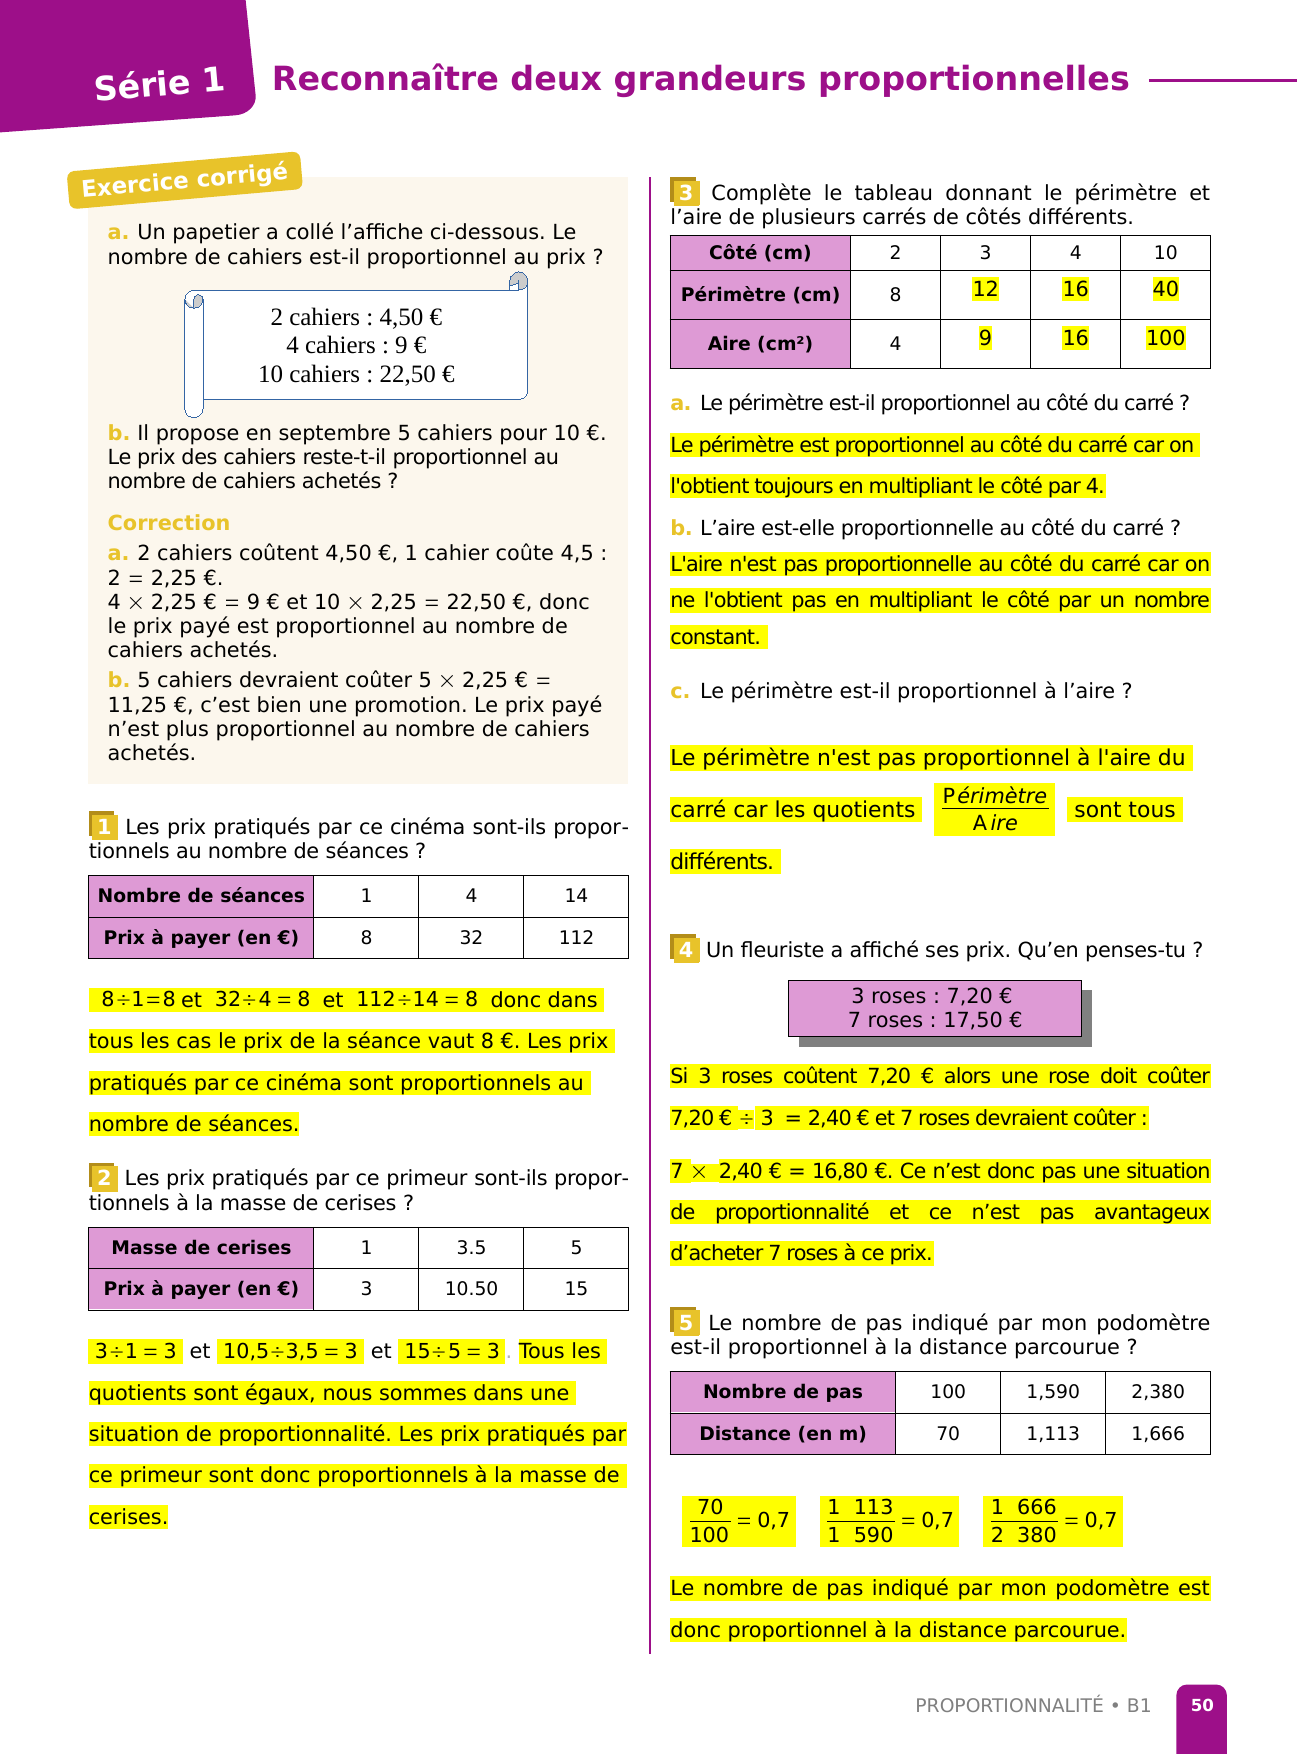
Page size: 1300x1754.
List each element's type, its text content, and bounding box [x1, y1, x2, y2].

list 7 ´ 2,40 € = 16,80 €. Ce n’est donc pas une situation de proportionnalité et ce n’est pas avantageux d’acheter 7 roses à ce prix. [670, 1142, 1211, 1266]
text et et donc dans tous les cas le prix de la séance vaut 8 €. Les prix pratiqués par ce cinéma sont proportionnels au nombre de séances. [88, 971, 629, 1136]
table_cell 10,50 [419, 1269, 523, 1309]
table_header 1 590 [1001, 1372, 1105, 1412]
table_cell Périmètre (cm) [671, 271, 850, 319]
list Un papetier a collé l’affiche ci-dessous. Le nombre de cahiers est-il proportionnel au prix ? [107, 220, 609, 269]
table_cell 1 113 [1001, 1414, 1105, 1454]
table_header 3,5 [419, 1228, 523, 1268]
table_cell 9 [941, 320, 1030, 368]
list 5 cahiers devraient coûter 5 × 2,25 € = 11,25 €, c’est bien une promotion. Le prix payé n’est plus proportionnel au nombre de cahiers achetés. [107, 668, 609, 766]
table_header 4 [419, 876, 523, 917]
list et et . Tous les quotients sont égaux, nous sommes dans une situation de proportionnalité. Les prix pratiqués par ce primeur sont donc proportionnels à la masse de cerises. [88, 1322, 629, 1529]
table_header Côté (cm) [671, 236, 850, 270]
table_header Nombre de pas [671, 1372, 895, 1412]
table_header 1 [314, 1228, 418, 1268]
subtitle Le nombre de pas indiqué par mon podomètre est-il proportionnel à la distance parcourue ? [670, 1307, 1211, 1359]
table_cell 8 [851, 271, 940, 319]
table_cell Aire (cm²) [671, 320, 850, 368]
subtitle Les prix pratiqués par ce cinéma sont-ils propor­tionnels au nombre de séances ? [88, 811, 629, 863]
table_header Masse de cerises [89, 1228, 313, 1268]
list Il propose en septembre 5 cahiers pour 10 €. Le prix des cahiers reste-t-il proportionnel au nombre de cahiers achetés ? [107, 421, 609, 493]
table_cell Distance (en m) [671, 1414, 895, 1454]
table_header 5 [524, 1228, 628, 1268]
table_header 3 [941, 236, 1030, 270]
table_cell 8 [314, 918, 418, 958]
table_header 10 [1121, 236, 1210, 270]
table_cell 15 [524, 1269, 628, 1309]
list 2 cahiers coûtent 4,50 €, 1 cahier coûte 4,5 : 2 = 2,25 €. [107, 541, 609, 590]
list Si 3 roses coûtent 7,20 € alors une rose doit coûter 7,20 €  3 = 2,40 € et 7 roses devraient coûter : [670, 1047, 1211, 1130]
table_cell 16 [1031, 320, 1120, 368]
subtitle Complète le tableau donnant le périmètre et l’aire de plusieurs carrés de côtés différents. [670, 177, 1211, 229]
table_cell 70 [896, 1414, 1000, 1454]
list L’aire est-elle proportionnelle au côté du carré ? [670, 516, 1211, 540]
list Le nombre de pas indiqué par mon podomètre est donc proportionnel à la distance parcourue. [670, 1559, 1211, 1642]
table_cell 3 [314, 1269, 418, 1309]
table_cell 112 [524, 918, 628, 958]
table_header 1 [314, 876, 418, 917]
table_header Nombre de séances [89, 876, 313, 917]
list L'aire n'est pas proportionnelle au côté du carré car on ne l'obtient pas en multipliant le côté par un nombre constant. [670, 552, 1211, 649]
list Correction [107, 511, 609, 535]
subtitle Les prix pratiqués par ce primeur sont-ils propor­tionnels à la masse de cerises ? [88, 1163, 629, 1215]
table_cell 4 [851, 320, 940, 368]
table_cell 40 [1121, 271, 1210, 319]
text 4 × 2,25 € = 9 € et 10 × 2,25 = 22,50 €, donc le prix payé est proportionnel au nombre de cahiers achetés. [107, 590, 609, 663]
table_cell 16 [1031, 271, 1120, 319]
table_header 4 [1031, 236, 1120, 270]
text 7 roses : 17,50 € [789, 1004, 1081, 1036]
list Le périmètre est-il proportionnel à l’aire ? [670, 679, 1211, 703]
subtitle Un fleuriste a affiché ses prix. Qu’en penses-tu ? [696, 934, 1211, 962]
table_header 100 [896, 1372, 1000, 1412]
table_cell 12 [941, 271, 1030, 319]
list Le périmètre est-il proportionnel au côté du carré ? [670, 391, 1211, 416]
table_cell 100 [1121, 320, 1210, 368]
table_cell 32 [419, 918, 523, 958]
table_header 2 380 [1106, 1372, 1210, 1412]
text 3 roses : 7,20 € [789, 981, 1081, 1004]
table_header 14 [524, 876, 628, 917]
table_header 2 [851, 236, 940, 270]
table_cell Prix à payer (en €) [89, 918, 313, 958]
table_cell Prix à payer (en €) [89, 1269, 313, 1309]
list Le périmètre est proportionnel au côté du carré car on l'obtient toujours en multipliant le côté par 4. [670, 416, 1211, 498]
list Le périmètre n'est pas proportionnel à l'aire du carré car les quotients sont tous différents. [670, 745, 1211, 874]
table_cell 1 666 [1106, 1414, 1210, 1454]
